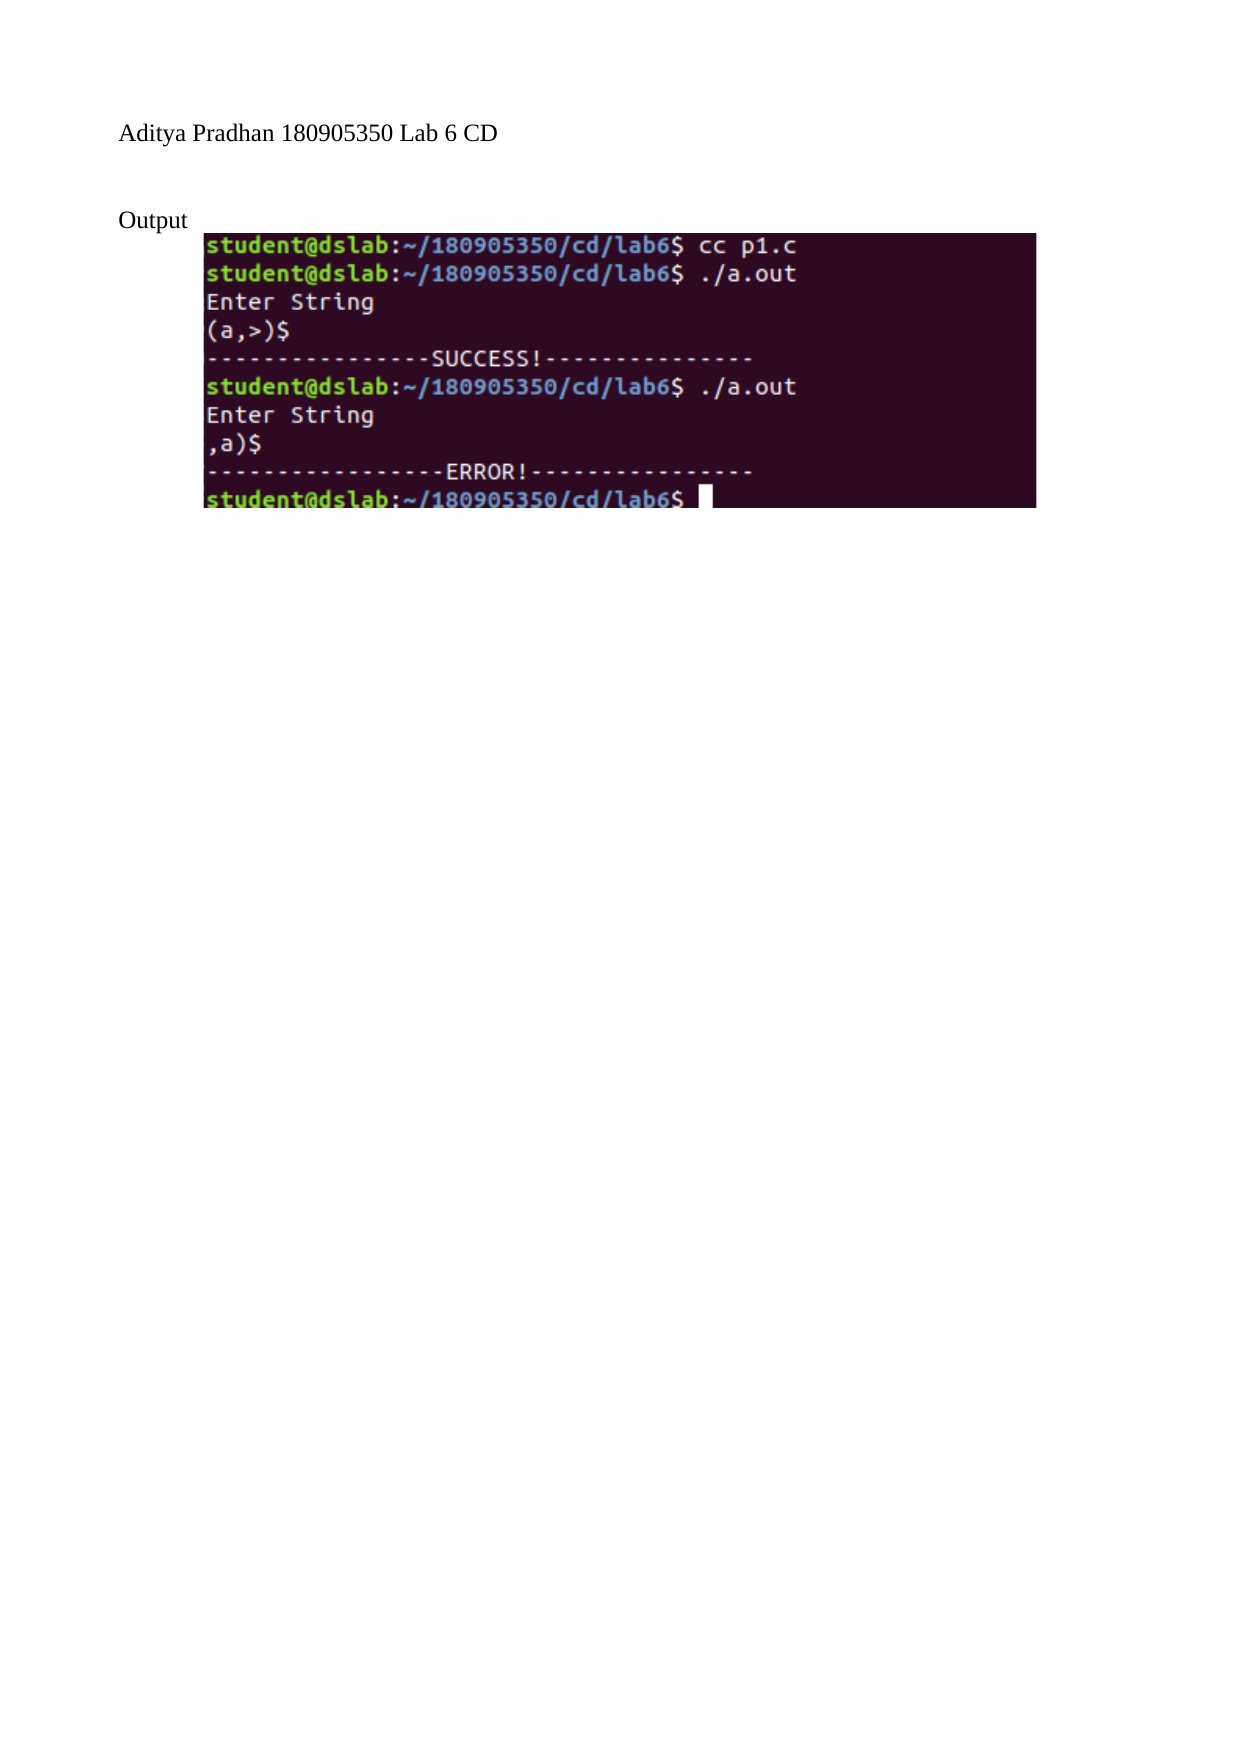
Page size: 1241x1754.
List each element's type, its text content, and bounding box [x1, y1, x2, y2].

text Output [118, 205, 1122, 234]
picture [203, 233, 1037, 508]
